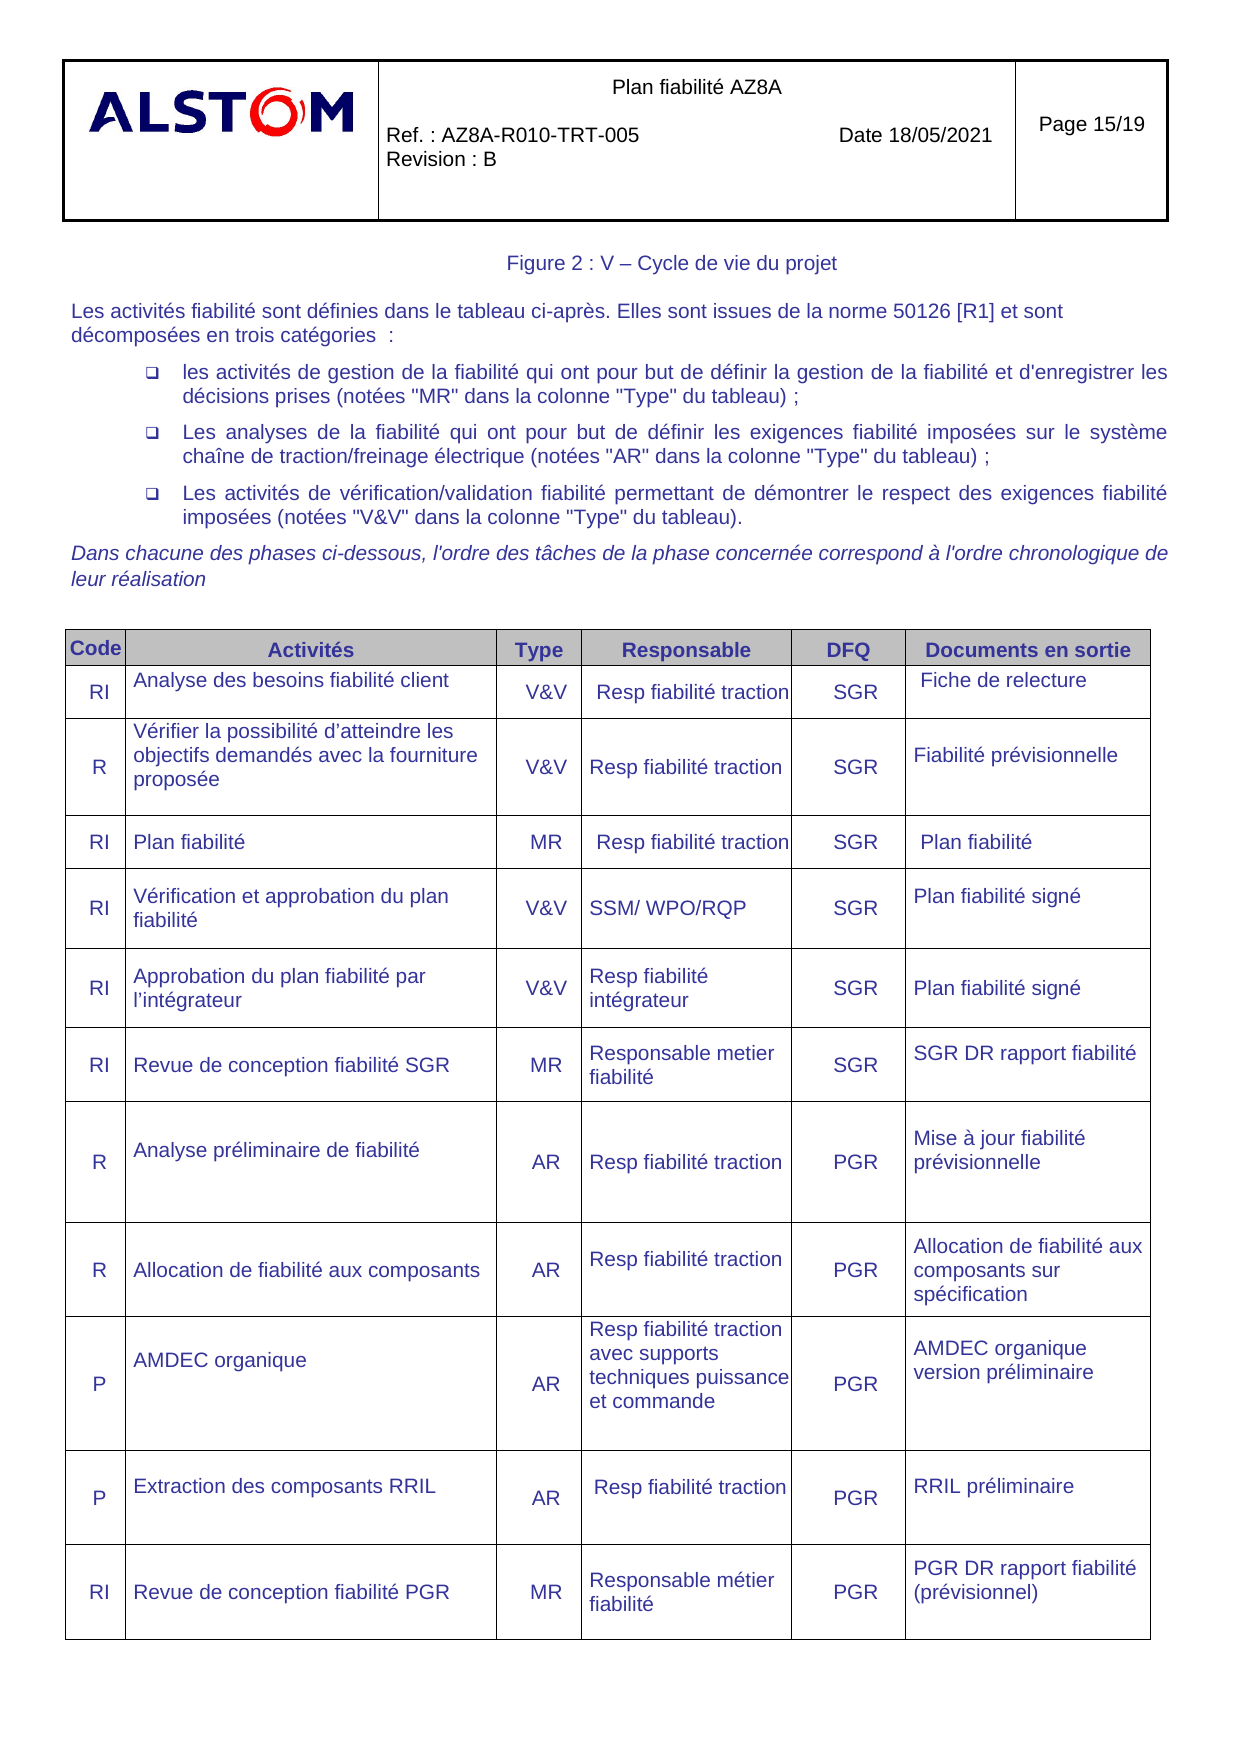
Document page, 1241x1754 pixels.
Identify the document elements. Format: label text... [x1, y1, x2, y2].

list Les activités de vérification/validation fiabilité permettant de démontrer le respect des exigences fiabilité imposées (notées "V&V" dans la colonne "Type" du tableau). [145, 481, 1169, 528]
table_cell Vérifier la possibilité d’atteindre les objectifs demandés avec la fourniture proposée [126, 719, 496, 815]
table_cell RRIL préliminaire [906, 1451, 1150, 1544]
table_cell V&V [497, 949, 581, 1027]
table_cell RI [66, 816, 125, 868]
table_cell AR [497, 1223, 581, 1316]
table_cell R [66, 1223, 125, 1316]
table_cell Resp fiabilité intégrateur [582, 949, 791, 1027]
table_cell RI [66, 869, 125, 947]
table_cell Resp fiabilité traction avec supports techniques puissance et commande [582, 1317, 791, 1450]
table_cell Resp fiabilité traction [582, 719, 791, 815]
table_cell AMDEC organique version préliminaire [906, 1317, 1150, 1450]
table_cell SSM/ WPO/RQP [582, 869, 791, 947]
table_cell Extraction des composants RRIL [126, 1451, 496, 1544]
table_cell AMDEC organique [126, 1317, 496, 1450]
table_cell SGR DR rapport fiabilité [906, 1028, 1150, 1101]
table_cell SGR [792, 1028, 905, 1101]
table_cell Revue de conception fiabilité PGR [126, 1545, 496, 1639]
table_cell RI [66, 666, 125, 718]
text Figure 2 : V – Cycle de vie du projet [174, 250, 1169, 274]
table_cell PGR [792, 1317, 905, 1450]
table_cell Allocation de fiabilité aux composants sur spécification [906, 1223, 1150, 1316]
table_cell SGR [792, 719, 905, 815]
table_cell SGR [792, 816, 905, 868]
table_cell Responsable metier fiabilité [582, 1028, 791, 1101]
table_header Responsable [582, 630, 791, 665]
table_cell RI [66, 1028, 125, 1101]
table_header Type [497, 630, 581, 665]
table_header Documents en sortie [906, 630, 1150, 665]
text Les activités fiabilité sont définies dans le tableau ci-après. Elles sont issues de la norme 50126 [R1] et sont décomposées en trois catégories : [71, 299, 1169, 347]
table_cell SGR [792, 666, 905, 718]
table_cell P [66, 1317, 125, 1450]
table_cell PGR [792, 1545, 905, 1639]
list les activités de gestion de la fiabilité qui ont pour but de définir la gestion de la fiabilité et d'enregistrer les décisions prises (notées "MR" dans la colonne "Type" du tableau) ; [145, 360, 1169, 408]
table_cell Vérification et approbation du plan fiabilité [126, 869, 496, 947]
text Dans chacune des phases ci-dessous, l'ordre des tâches de la phase concernée correspond à l'ordre chronologique de leur réalisation [71, 541, 1169, 591]
table_cell MR [497, 1545, 581, 1639]
table_cell Plan fiabilité signé [906, 949, 1150, 1027]
table_cell PGR DR rapport fiabilité (prévisionnel) [906, 1545, 1150, 1639]
picture [88, 87, 354, 137]
table_cell P [66, 1451, 125, 1544]
table_cell Allocation de fiabilité aux composants [126, 1223, 496, 1316]
table_cell Responsable métier fiabilité [582, 1545, 791, 1639]
table_cell V&V [497, 869, 581, 947]
table_cell RI [66, 949, 125, 1027]
table_header Code [66, 630, 125, 665]
table_cell Approbation du plan fiabilité par l’intégrateur [126, 949, 496, 1027]
table_cell PGR [792, 1223, 905, 1316]
table_header DFQ [792, 630, 905, 665]
table_cell Plan fiabilité [126, 816, 496, 868]
table_cell MR [497, 1028, 581, 1101]
table_cell Revue de conception fiabilité SGR [126, 1028, 496, 1101]
table_cell Resp fiabilité traction [582, 1102, 791, 1222]
list Les analyses de la fiabilité qui ont pour but de définir les exigences fiabilité imposées sur le système chaîne de traction/freinage électrique (notées "AR" dans la colonne "Type" du tableau) ; [145, 420, 1169, 468]
table_cell Resp fiabilité traction [582, 816, 791, 868]
table_cell V&V [497, 666, 581, 718]
table_cell AR [497, 1317, 581, 1450]
table_cell SGR [792, 869, 905, 947]
table_cell PGR [792, 1451, 905, 1544]
table_cell RI [66, 1545, 125, 1639]
table_cell Fiabilité prévisionnelle [906, 719, 1150, 815]
table_cell AR [497, 1451, 581, 1544]
table_cell Mise à jour fiabilité prévisionnelle [906, 1102, 1150, 1222]
table_cell Plan fiabilité signé [906, 869, 1150, 947]
table_cell Resp fiabilité traction [582, 666, 791, 718]
table_cell Analyse préliminaire de fiabilité [126, 1102, 496, 1222]
table_cell V&V [497, 719, 581, 815]
table_cell Resp fiabilité traction [582, 1451, 791, 1544]
table_header Activités [126, 630, 496, 665]
table_cell R [66, 719, 125, 815]
table_cell MR [497, 816, 581, 868]
table_cell Analyse des besoins fiabilité client [126, 666, 496, 718]
table_cell AR [497, 1102, 581, 1222]
table_cell Fiche de relecture [906, 666, 1150, 718]
table_cell Resp fiabilité traction [582, 1223, 791, 1316]
table_cell PGR [792, 1102, 905, 1222]
table_cell Plan fiabilité [906, 816, 1150, 868]
table_cell SGR [792, 949, 905, 1027]
table_cell R [66, 1102, 125, 1222]
